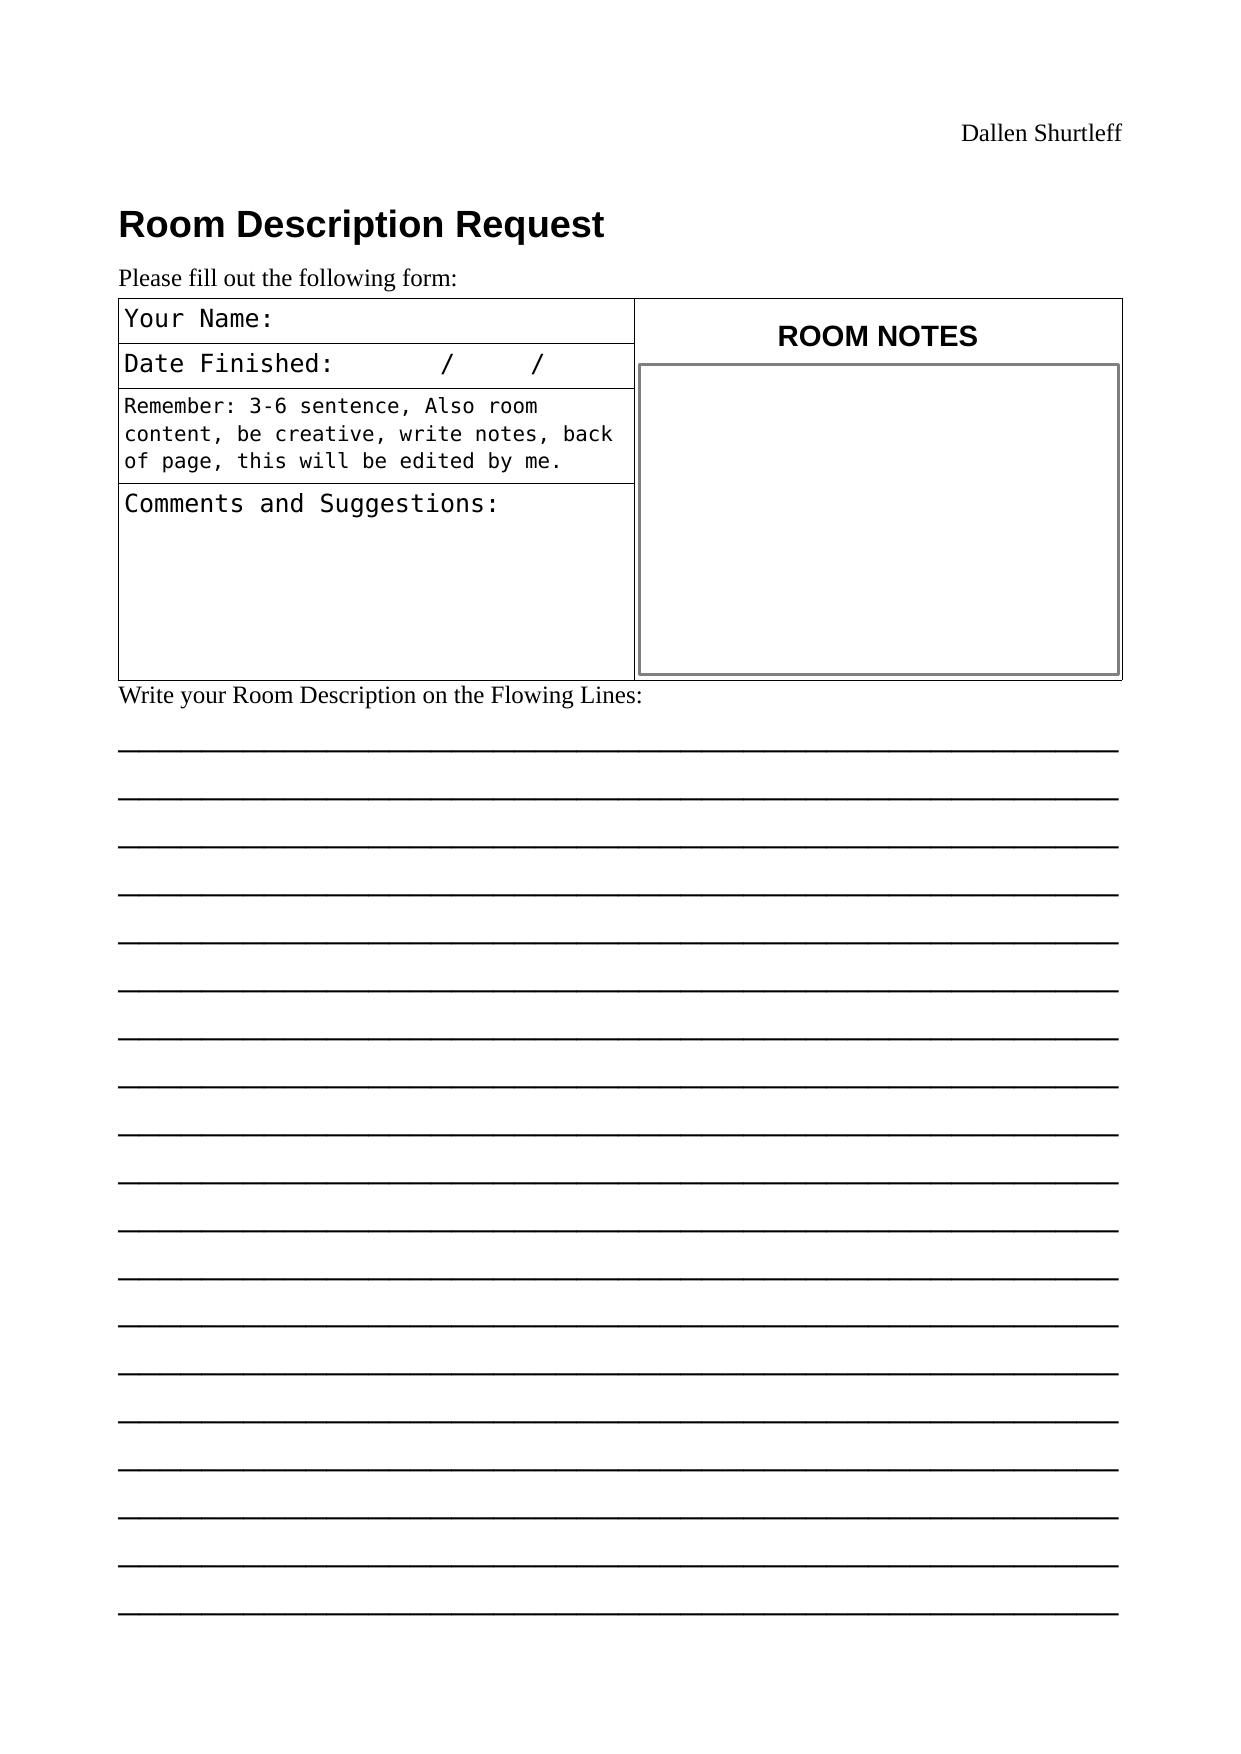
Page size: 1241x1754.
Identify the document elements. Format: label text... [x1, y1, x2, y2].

table_cell Date Finished: / / [119, 344, 634, 388]
subtitle Room Description Request [118, 201, 1122, 245]
table_header Your Name: [119, 299, 634, 343]
table_cell Remember: 3-6 sentence, Also room content, be creative, write notes, back of page, this will be edited by me. [119, 389, 634, 483]
table_cell Comments and Suggestions: [119, 484, 634, 680]
text ________________________________________________________________________________________________________________________________________________________________________________________________________________________________________________________________________________________________________________________________________________________________________________________________________________________________________________________________________________________________________________________________________________________________________________________________________________________________________________________________________________________________________________________________________________________________________________________________________________________________________________________________________________________________ [118, 709, 1122, 1571]
table_header ROOM NOTES [635, 299, 1122, 680]
text Write your Room Description on the Flowing Lines: [118, 681, 1122, 709]
text Please fill out the following form: [118, 263, 1122, 292]
text ________________________________________________ [118, 1571, 1122, 1619]
